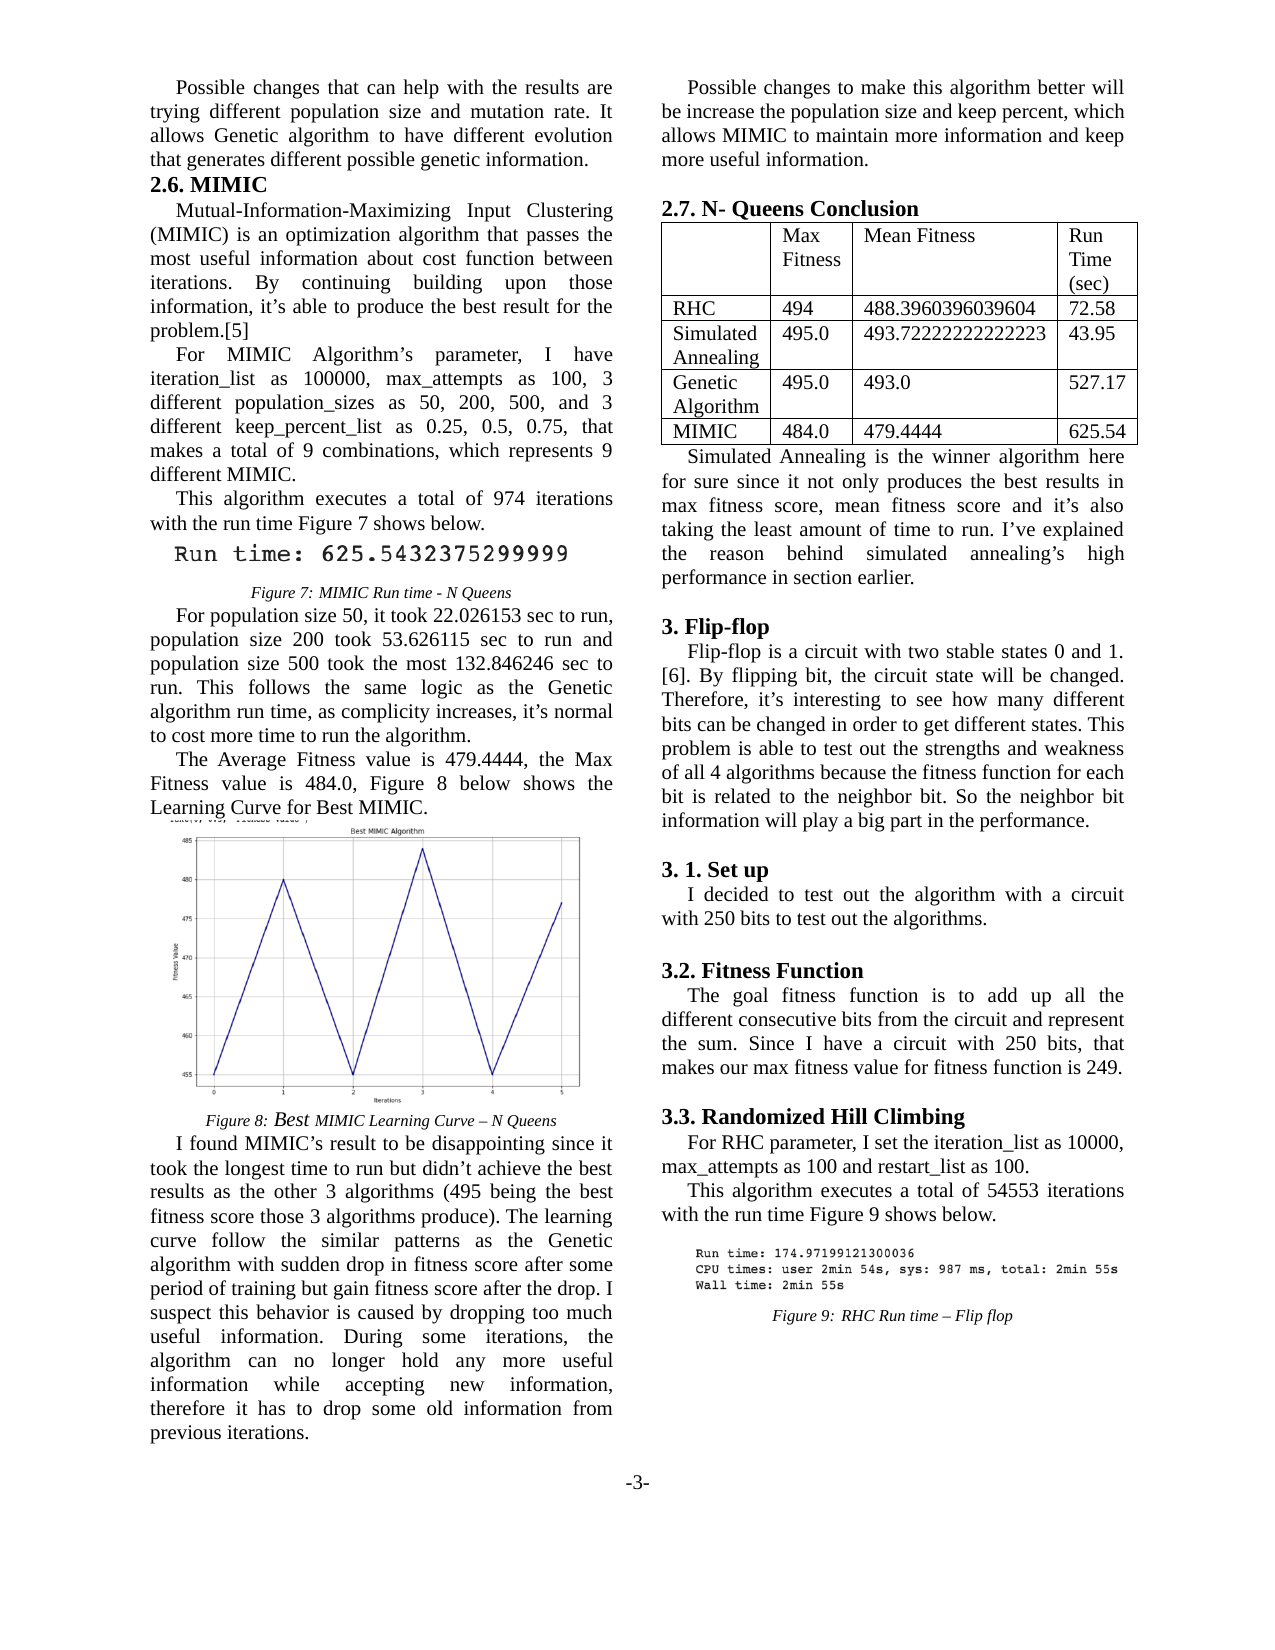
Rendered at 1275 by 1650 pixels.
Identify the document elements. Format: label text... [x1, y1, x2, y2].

table_cell MIMIC [662, 419, 770, 443]
table_cell 625.54 [1058, 419, 1137, 443]
table_cell 495.0 [771, 321, 852, 369]
table_cell 488.3960396039604 [853, 296, 1057, 320]
table_cell 72.58 [1058, 296, 1137, 320]
subtitle 3.2. Fitness Function [661, 957, 1125, 983]
table_header [662, 223, 770, 295]
text This algorithm executes a total of 974 iterations with the run time Figure 7 shows below. [150, 486, 613, 534]
text Figure 9: RHC Run time – Flip flop [661, 1238, 1125, 1327]
subtitle 3.3. Randomized Hill Climbing [661, 1103, 1125, 1130]
text This algorithm executes a total of 54553 iterations with the run time Figure 9 shows below. [661, 1178, 1125, 1226]
text Mutual-Information-Maximizing Input Clustering (MIMIC) is an optimization algorithm that passes the most useful information about cost function between iterations. By continuing building upon those information, it’s able to produce the best result for the problem.[5] [150, 198, 613, 342]
text Possible changes that can help with the results are trying different population size and mutation rate. It allows Genetic algorithm to have different evolution that generates different possible genetic information. [150, 75, 613, 171]
table_cell 43.95 [1058, 321, 1137, 369]
table_cell Genetic Algorithm [662, 370, 770, 418]
text Figure 8: Best MIMIC Learning Curve – N Queens [150, 819, 613, 1131]
text Simulated Annealing is the winner algorithm here for sure since it not only produces the best results in max fitness score, mean fitness score and it’s also taking the least amount of time to run. I’ve explained the reason behind simulated annealing’s high performance in section earlier. [661, 445, 1125, 589]
table_cell 484.0 [771, 419, 852, 443]
text The goal fitness function is to add up all the different consecutive bits from the circuit and represent the sum. Since I have a circuit with 250 bits, that makes our max fitness value for fitness function is 249. [661, 983, 1125, 1079]
table_cell 493.72222222222223 [853, 321, 1057, 369]
table_cell 479.4444 [853, 419, 1057, 443]
table_header Mean Fitness [853, 223, 1057, 295]
text The Average Fitness value is 479.4444, the Max Fitness value is 484.0, Figure 8 below shows the Learning Curve for Best MIMIC. [150, 747, 613, 819]
text I found MIMIC’s result to be disappointing since it took the longest time to run but didn’t achieve the best results as the other 3 algorithms (495 being the best fitness score those 3 algorithms produce). The learning curve follow the similar patterns as the Genetic algorithm with sudden drop in fitness score after some period of training but gain fitness score after the drop. I suspect this behavior is caused by dropping too much useful information. During some iterations, the algorithm can no longer hold any more useful information while accepting new information, therefore it has to drop some old information from previous iterations. [150, 1131, 613, 1444]
table_cell Simulated Annealing [662, 321, 770, 369]
subtitle 3. 1. Set up [661, 856, 1125, 882]
table_header Max Fitness [771, 223, 852, 295]
subtitle 2.7. N- Queens Conclusion [661, 195, 1125, 222]
subtitle 2.6. MIMIC [150, 171, 613, 198]
table_cell 527.17 [1058, 370, 1137, 418]
table_cell RHC [662, 296, 770, 320]
table_cell 494 [771, 296, 852, 320]
subtitle 3. Flip-flop [661, 613, 1125, 639]
table_cell 495.0 [771, 370, 852, 418]
text Figure 7: MIMIC Run time - N Queens [150, 534, 613, 603]
table_header Run Time (sec) [1058, 223, 1137, 295]
text Possible changes to make this algorithm better will be increase the population size and keep percent, which allows MIMIC to maintain more information and keep more useful information. [661, 75, 1125, 171]
table_cell 493.0 [853, 370, 1057, 418]
text For MIMIC Algorithm’s parameter, I have iteration_list as 100000, max_attempts as 100, 3 different population_sizes as 50, 200, 500, and 3 different keep_percent_list as 0.25, 0.5, 0.75, that makes a total of 9 combinations, which represents 9 different MIMIC. [150, 342, 613, 486]
text I decided to test out the algorithm with a circuit with 250 bits to test out the algorithms. [661, 882, 1125, 930]
text For population size 50, it took 22.026153 sec to run, population size 200 took 53.626115 sec to run and population size 500 took the most 132.846246 sec to run. This follows the same logic as the Genetic algorithm run time, as complicity increases, it’s normal to cost more time to run the algorithm. [150, 603, 613, 747]
text Flip-flop is a circuit with two stable states 0 and 1. [6]. By flipping bit, the circuit state will be changed. Therefore, it’s interesting to see how many different bits can be changed in order to get different states. This problem is able to test out the strengths and weakness of all 4 algorithms because the fitness function for each bit is related to the neighbor bit. So the neighbor bit information will play a big part in the performance. [661, 639, 1125, 832]
text For RHC parameter, I set the iteration_list as 10000, max_attempts as 100 and restart_list as 100. [661, 1130, 1125, 1178]
